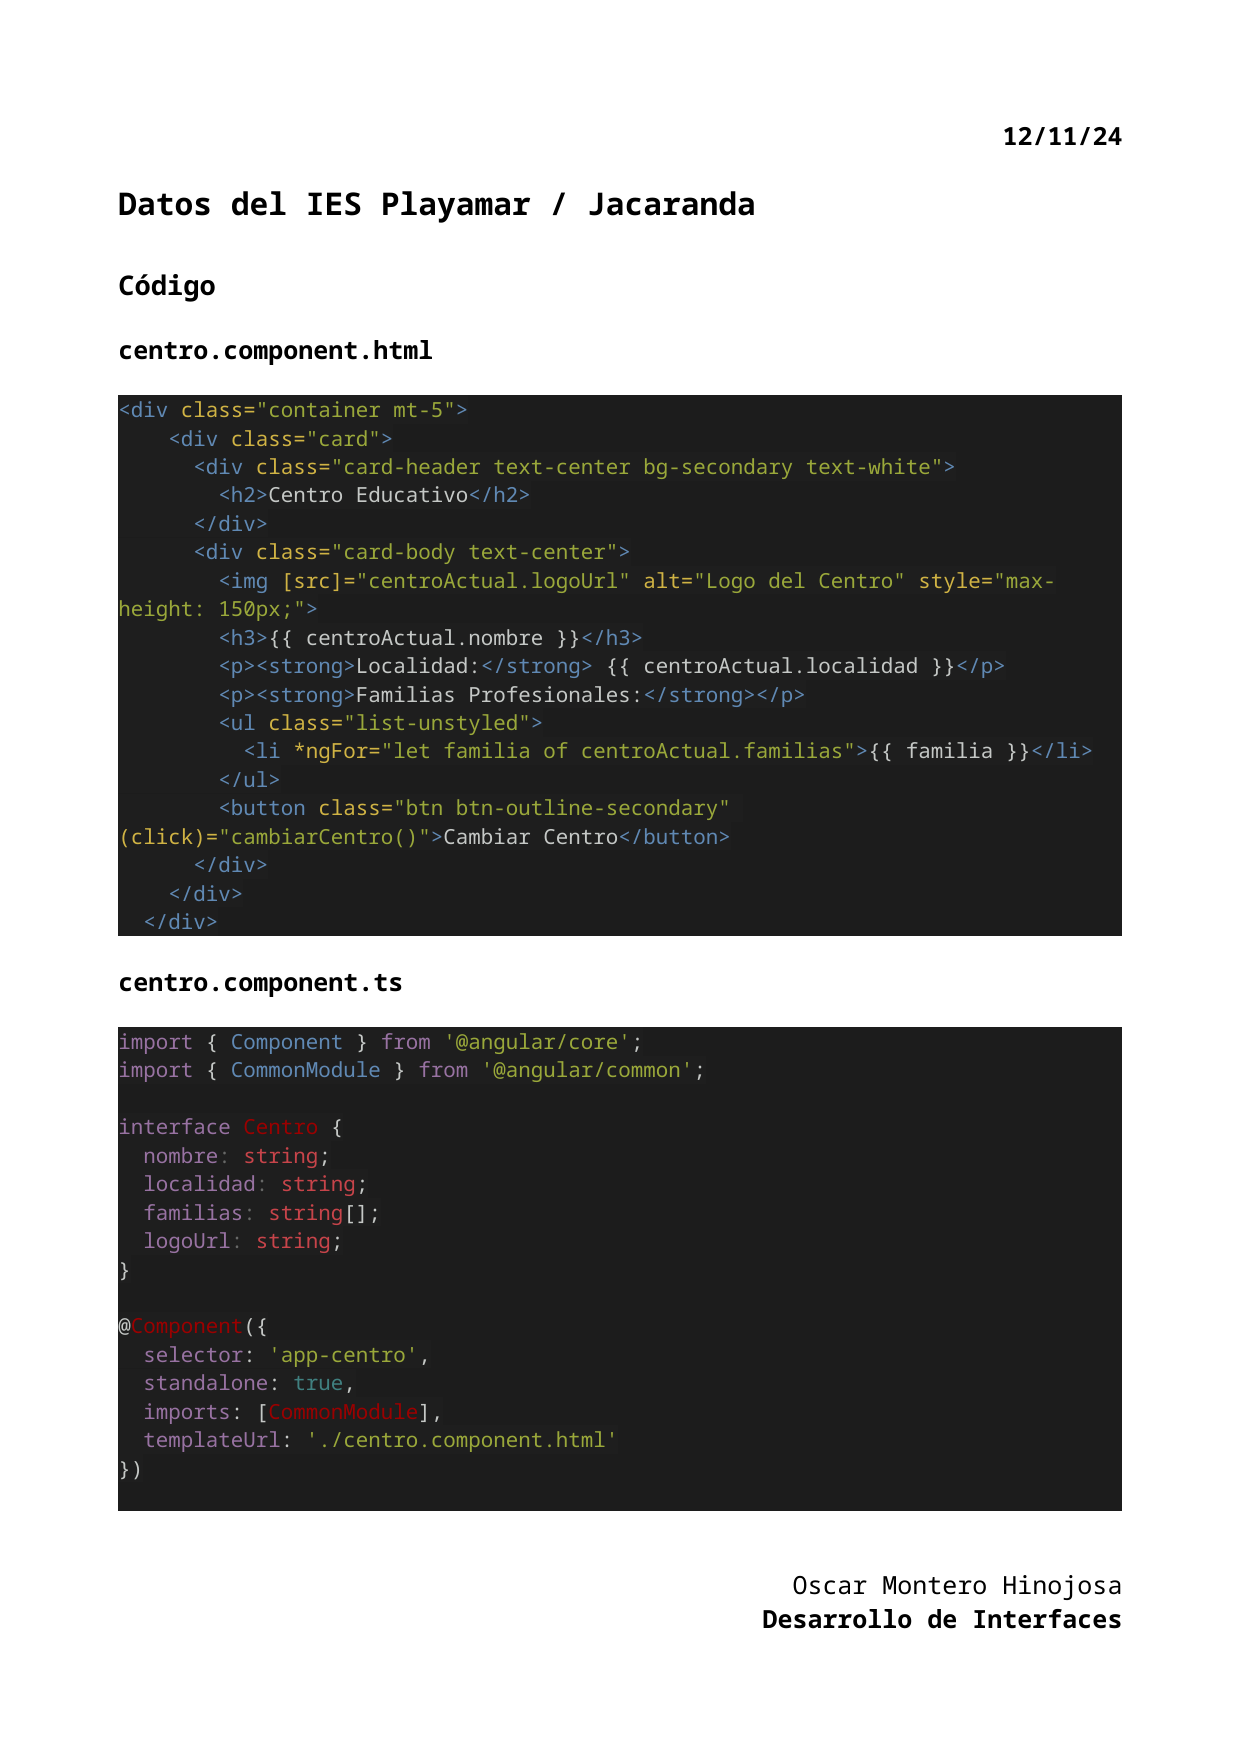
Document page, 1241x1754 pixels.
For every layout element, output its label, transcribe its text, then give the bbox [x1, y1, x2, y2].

text <h3>{{ centroActual.nombre }}</h3> [118, 623, 1122, 651]
text </div> [118, 850, 1122, 879]
text <div class="card"> [118, 424, 1122, 452]
text <p><strong>Familias Profesionales:</strong></p> [118, 680, 1122, 708]
text Datos del IES Playamar / Jacaranda [118, 182, 1122, 224]
text @Component({ [118, 1312, 1122, 1340]
text centro.component.html [118, 332, 1122, 367]
text logoUrl: string; [118, 1226, 1122, 1255]
text selector: 'app-centro', [118, 1340, 1122, 1368]
text <h2>Centro Educativo</h2> [118, 481, 1122, 509]
text standalone: true, [118, 1368, 1122, 1397]
text <li *ngFor="let familia of centroActual.familias">{{ familia }}</li> [118, 737, 1122, 765]
text <ul class="list-unstyled"> [118, 708, 1122, 737]
text Código [118, 267, 1122, 304]
text nombre: string; [118, 1141, 1122, 1169]
text </ul> [118, 765, 1122, 793]
text <button class="btn btn-outline-secondary" (click)="cambiarCentro()">Cambiar Centro</button> [118, 793, 1122, 850]
text familias: string[]; [118, 1198, 1122, 1226]
text centro.component.ts [118, 964, 1122, 998]
text <p><strong>Localidad:</strong> {{ centroActual.localidad }}</p> [118, 651, 1122, 680]
text </div> [118, 907, 1122, 936]
text <div class="card-body text-center"> [118, 537, 1122, 566]
text templateUrl: './centro.component.html' [118, 1425, 1122, 1454]
text }) [118, 1454, 1122, 1482]
text </div> [118, 509, 1122, 537]
text imports: [CommonModule], [118, 1397, 1122, 1425]
text import { Component } from '@angular/core'; [118, 1027, 1122, 1056]
text localidad: string; [118, 1169, 1122, 1198]
text interface Centro { [118, 1112, 1122, 1141]
text <img [src]="centroActual.logoUrl" alt="Logo del Centro" style="max-height: 150px;"> [118, 566, 1122, 623]
text <div class="container mt-5"> [118, 395, 1122, 424]
text import { CommonModule } from '@angular/common'; [118, 1056, 1122, 1084]
text </div> [118, 879, 1122, 907]
text <div class="card-header text-center bg-secondary text-white"> [118, 452, 1122, 481]
text } [118, 1255, 1122, 1283]
